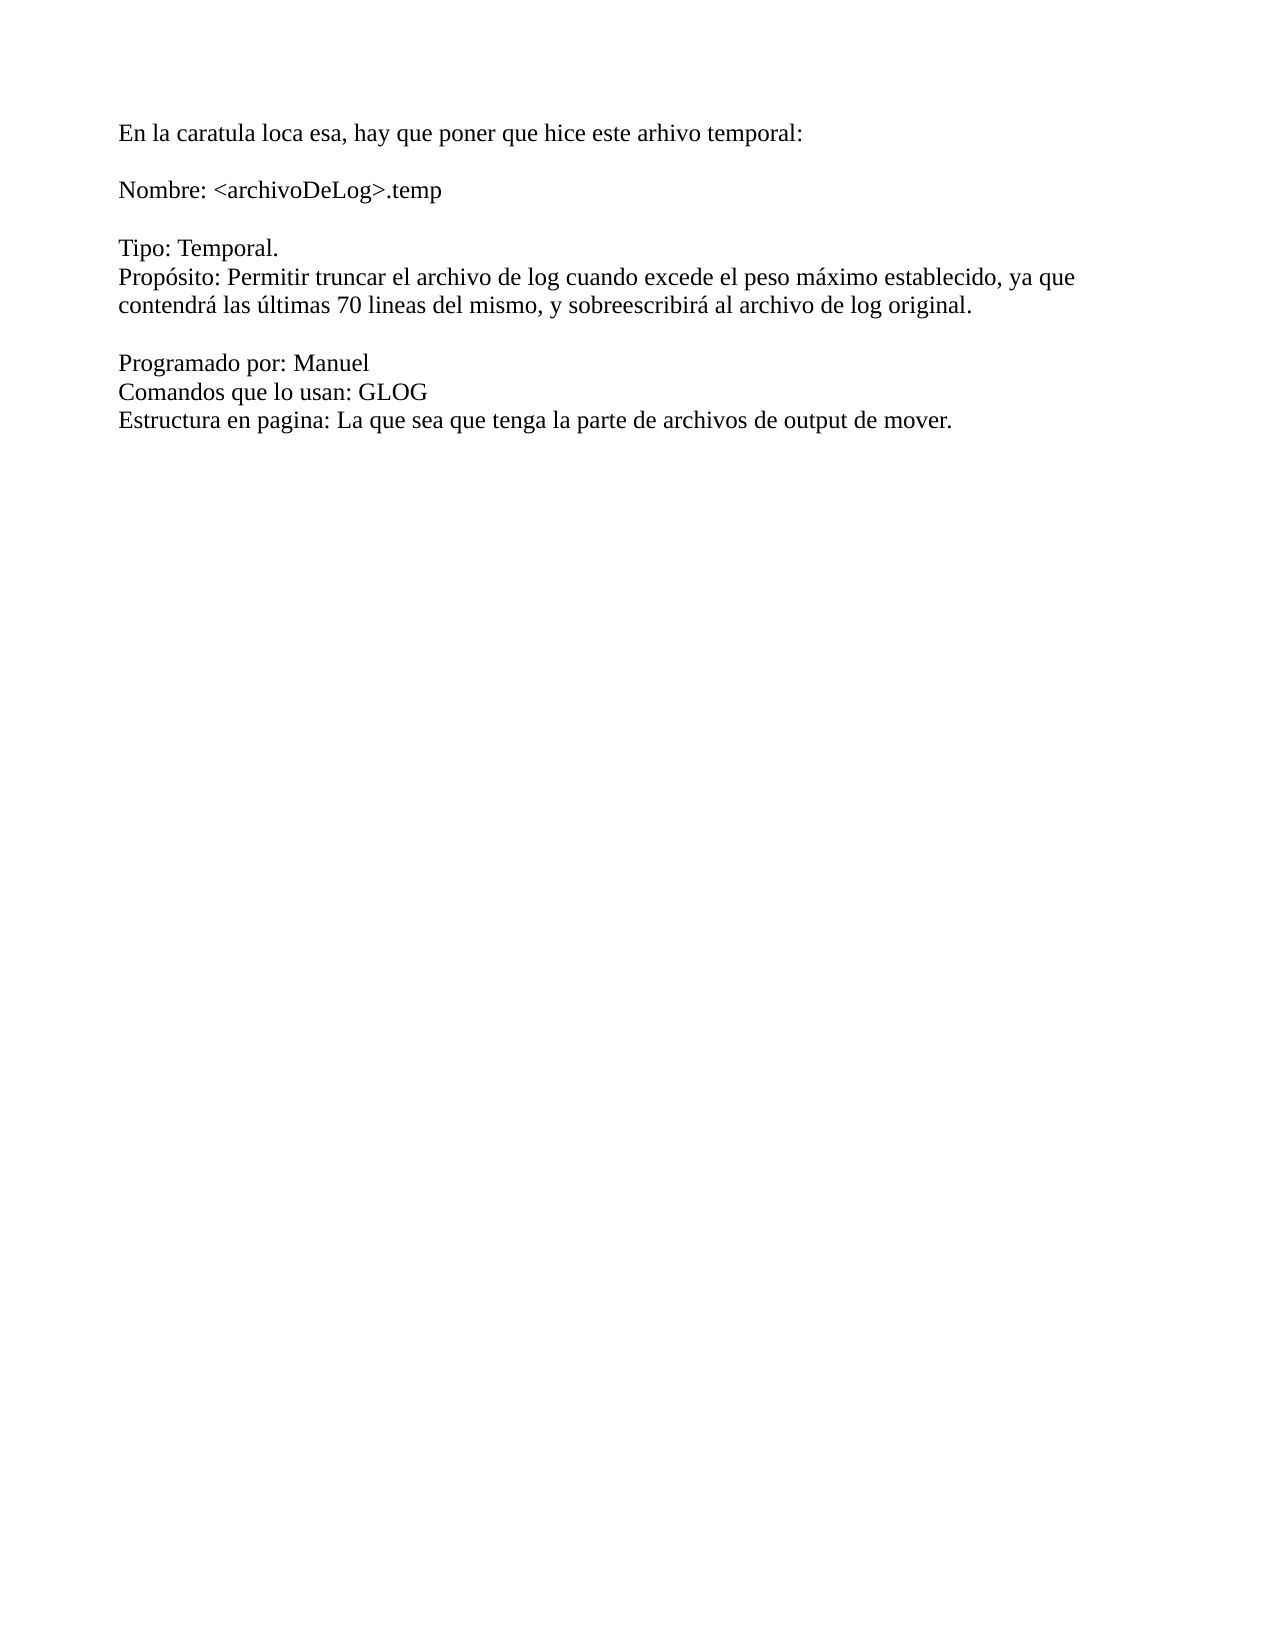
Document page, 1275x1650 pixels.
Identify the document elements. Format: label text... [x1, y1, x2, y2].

text Programado por: Manuel [118, 348, 1157, 377]
text Tipo: Temporal. [118, 233, 1157, 262]
text Estructura en pagina: La que sea que tenga la parte de archivos de output de mover. [118, 406, 1157, 434]
text Comandos que lo usan: GLOG [118, 377, 1157, 406]
text En la caratula loca esa, hay que poner que hice este arhivo temporal: [118, 118, 1157, 147]
text Propósito: Permitir truncar el archivo de log cuando excede el peso máximo establecido, ya que contendrá las últimas 70 lineas del mismo, y sobreescribirá al archivo de log original. [118, 262, 1157, 319]
text Nombre: <archivoDeLog>.temp [118, 176, 1157, 204]
